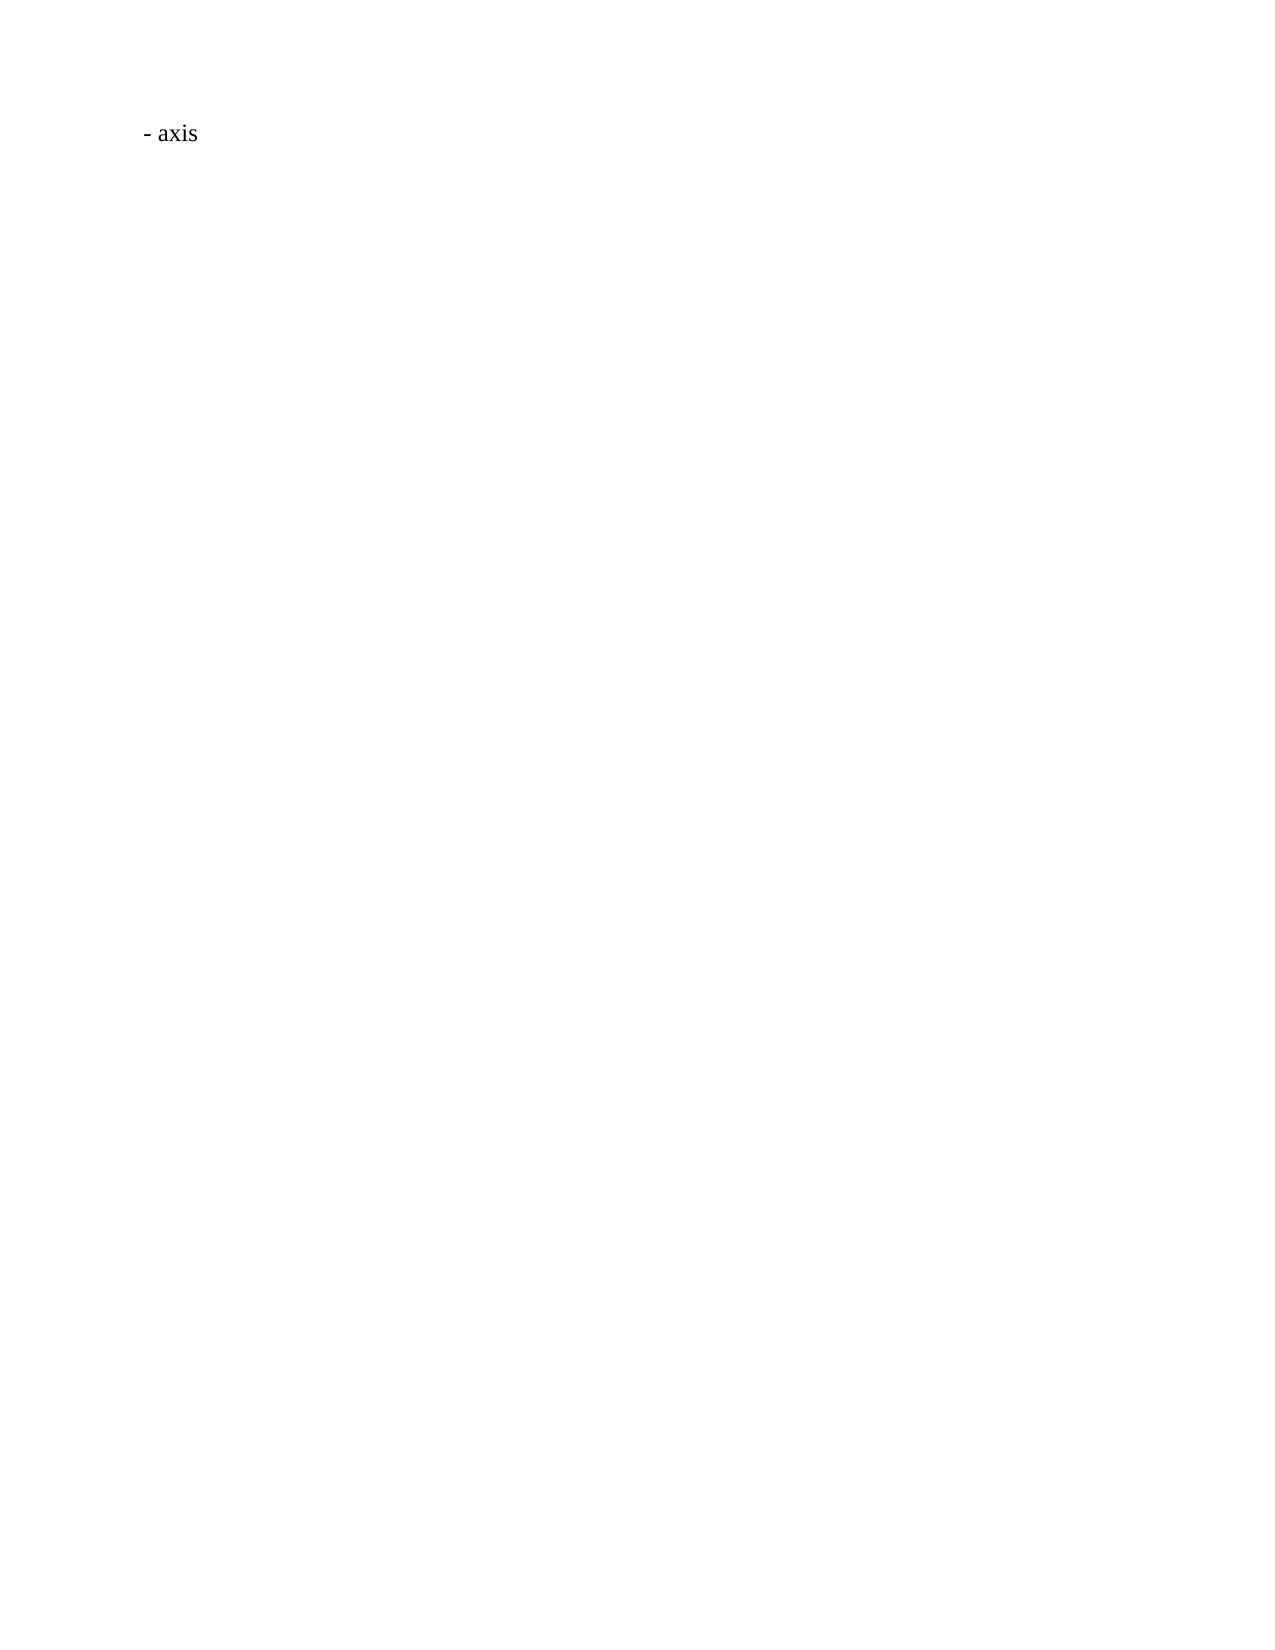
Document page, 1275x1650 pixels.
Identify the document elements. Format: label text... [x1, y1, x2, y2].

text - axis [118, 118, 1157, 147]
